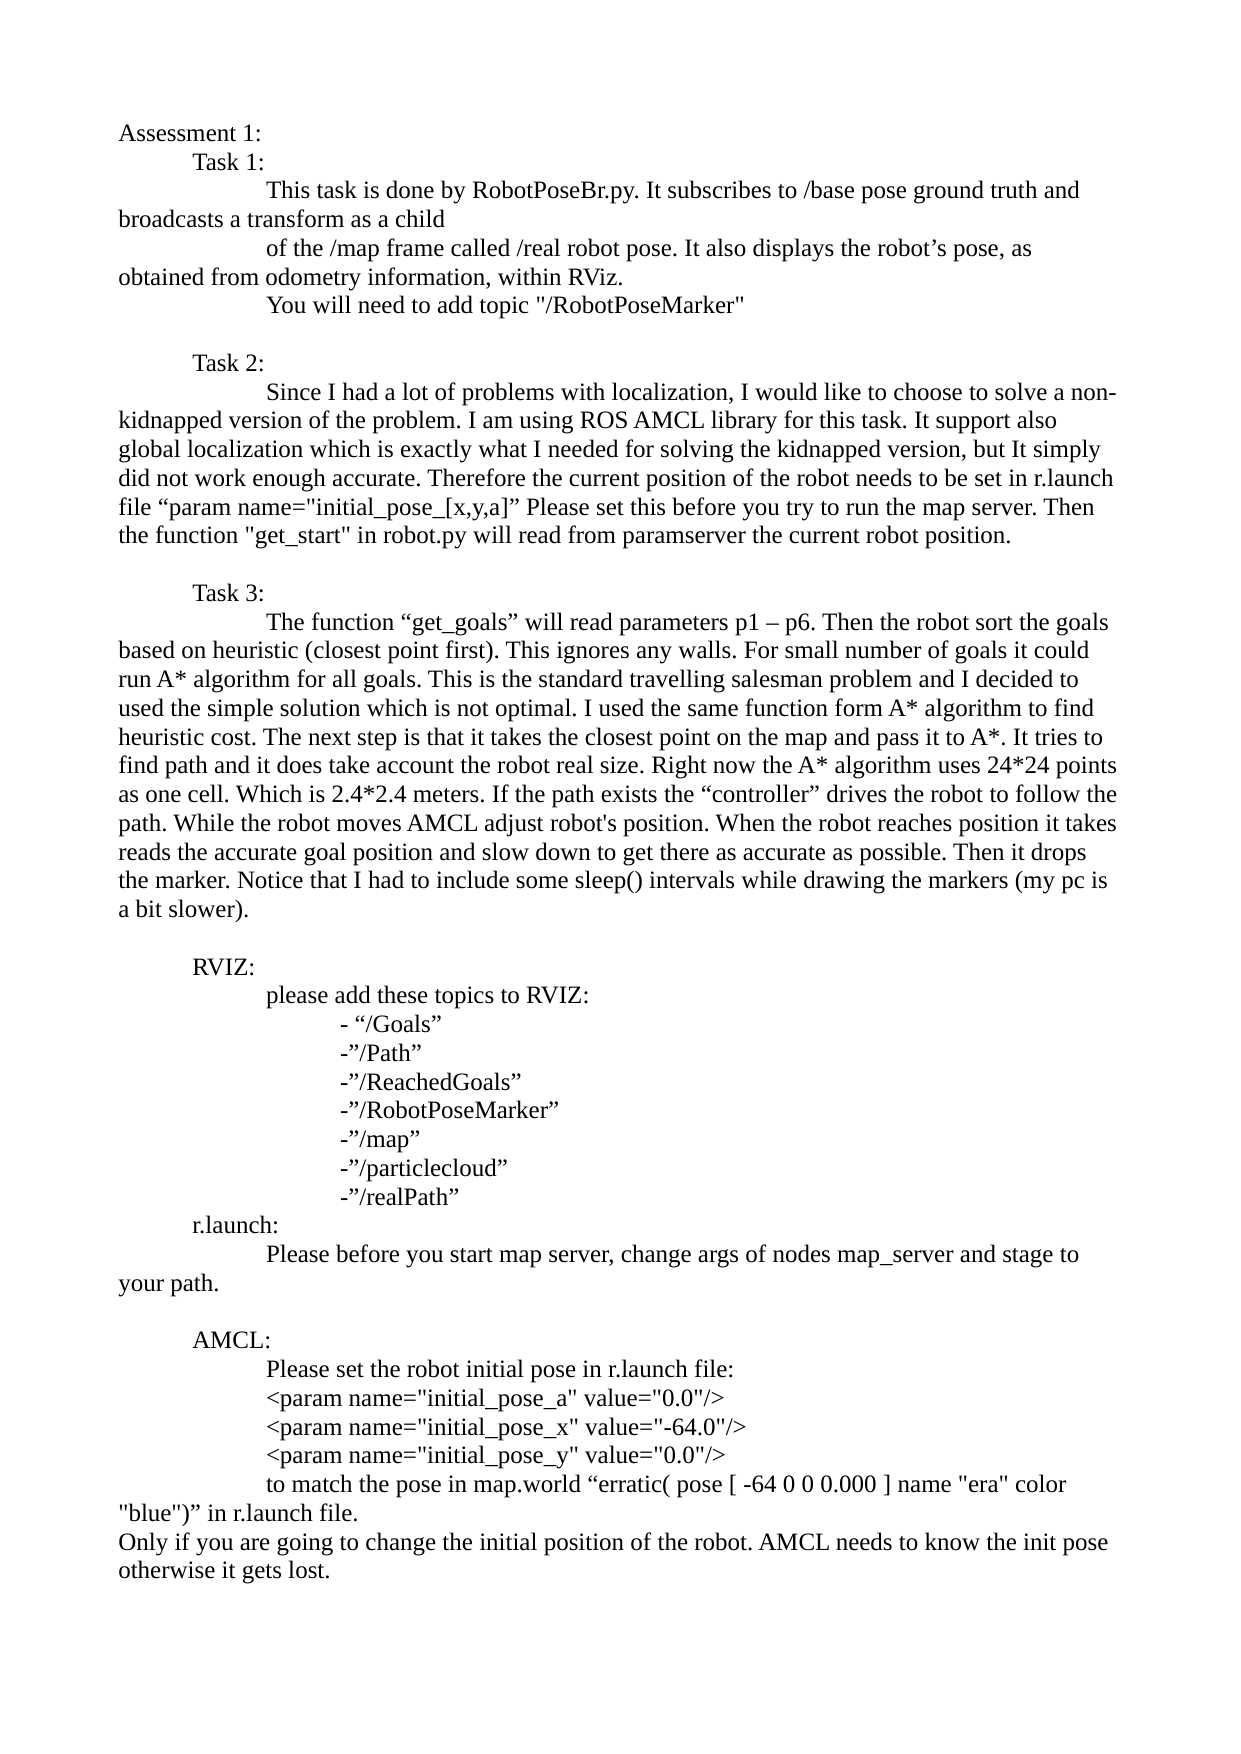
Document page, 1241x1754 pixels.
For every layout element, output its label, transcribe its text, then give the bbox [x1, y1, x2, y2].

text <param name="initial_pose_x" value="-64.0"/> [118, 1412, 1122, 1441]
text Assessment 1: [118, 118, 1122, 147]
text Task 2: [118, 348, 1122, 377]
text This task is done by RobotPoseBr.py. It subscribes to /base pose ground truth and broadcasts a transform as a child [118, 176, 1122, 233]
text Please before you start map server, change args of nodes map_server and stage to your path. [118, 1239, 1122, 1297]
text -”/Path” [118, 1038, 1122, 1067]
text You will need to add topic "/RobotPoseMarker" [118, 291, 1122, 319]
text <param name="initial_pose_y" value="0.0"/> [118, 1441, 1122, 1469]
text Task 3: [118, 578, 1122, 607]
text -”/map” [118, 1124, 1122, 1153]
text -”/RobotPoseMarker” [118, 1096, 1122, 1124]
text The function “get_goals” will read parameters p1 – p6. Then the robot sort the goals based on heuristic (closest point first). This ignores any walls. For small number of goals it could run A* algorithm for all goals. This is the standard travelling salesman problem and I decided to used the simple solution which is not optimal. I used the same function form A* algorithm to find heuristic cost. The next step is that it takes the closest point on the map and pass it to A*. It tries to find path and it does take account the robot real size. Right now the A* algorithm uses 24*24 points as one cell. Which is 2.4*2.4 meters. If the path exists the “controller” drives the robot to follow the path. While the robot moves AMCL adjust robot's position. When the robot reaches position it takes reads the accurate goal position and slow down to get there as accurate as possible. Then it drops the marker. Notice that I had to include some sleep() intervals while drawing the markers (my pc is a bit slower). [118, 607, 1122, 923]
text r.launch: [118, 1211, 1122, 1239]
text -”/realPath” [118, 1182, 1122, 1211]
text of the /map frame called /real robot pose. It also displays the robot’s pose, as obtained from odometry information, within RViz. [118, 233, 1122, 291]
text Since I had a lot of problems with localization, I would like to choose to solve a non-kidnapped version of the problem. I am using ROS AMCL library for this task. It support also global localization which is exactly what I needed for solving the kidnapped version, but It simply did not work enough accurate. Therefore the current position of the robot needs to be set in r.launch file “param name="initial_pose_[x,y,a]” Please set this before you try to run the map server. Then the function "get_start" in robot.py will read from paramserver the current robot position. [118, 377, 1122, 549]
text RVIZ: [118, 952, 1122, 981]
text to match the pose in map.world “erratic( pose [ -64 0 0 0.000 ] name "era" color "blue")” in r.launch file. [118, 1469, 1122, 1527]
text Task 1: [118, 147, 1122, 176]
text -”/particlecloud” [118, 1153, 1122, 1182]
text - “/Goals” [118, 1009, 1122, 1038]
text Only if you are going to change the initial position of the robot. AMCL needs to know the init pose otherwise it gets lost. [118, 1527, 1122, 1584]
text please add these topics to RVIZ: [118, 981, 1122, 1009]
text -”/ReachedGoals” [118, 1067, 1122, 1096]
text AMCL: [118, 1326, 1122, 1354]
text Please set the robot initial pose in r.launch file: [118, 1354, 1122, 1383]
text <param name="initial_pose_a" value="0.0"/> [118, 1383, 1122, 1412]
